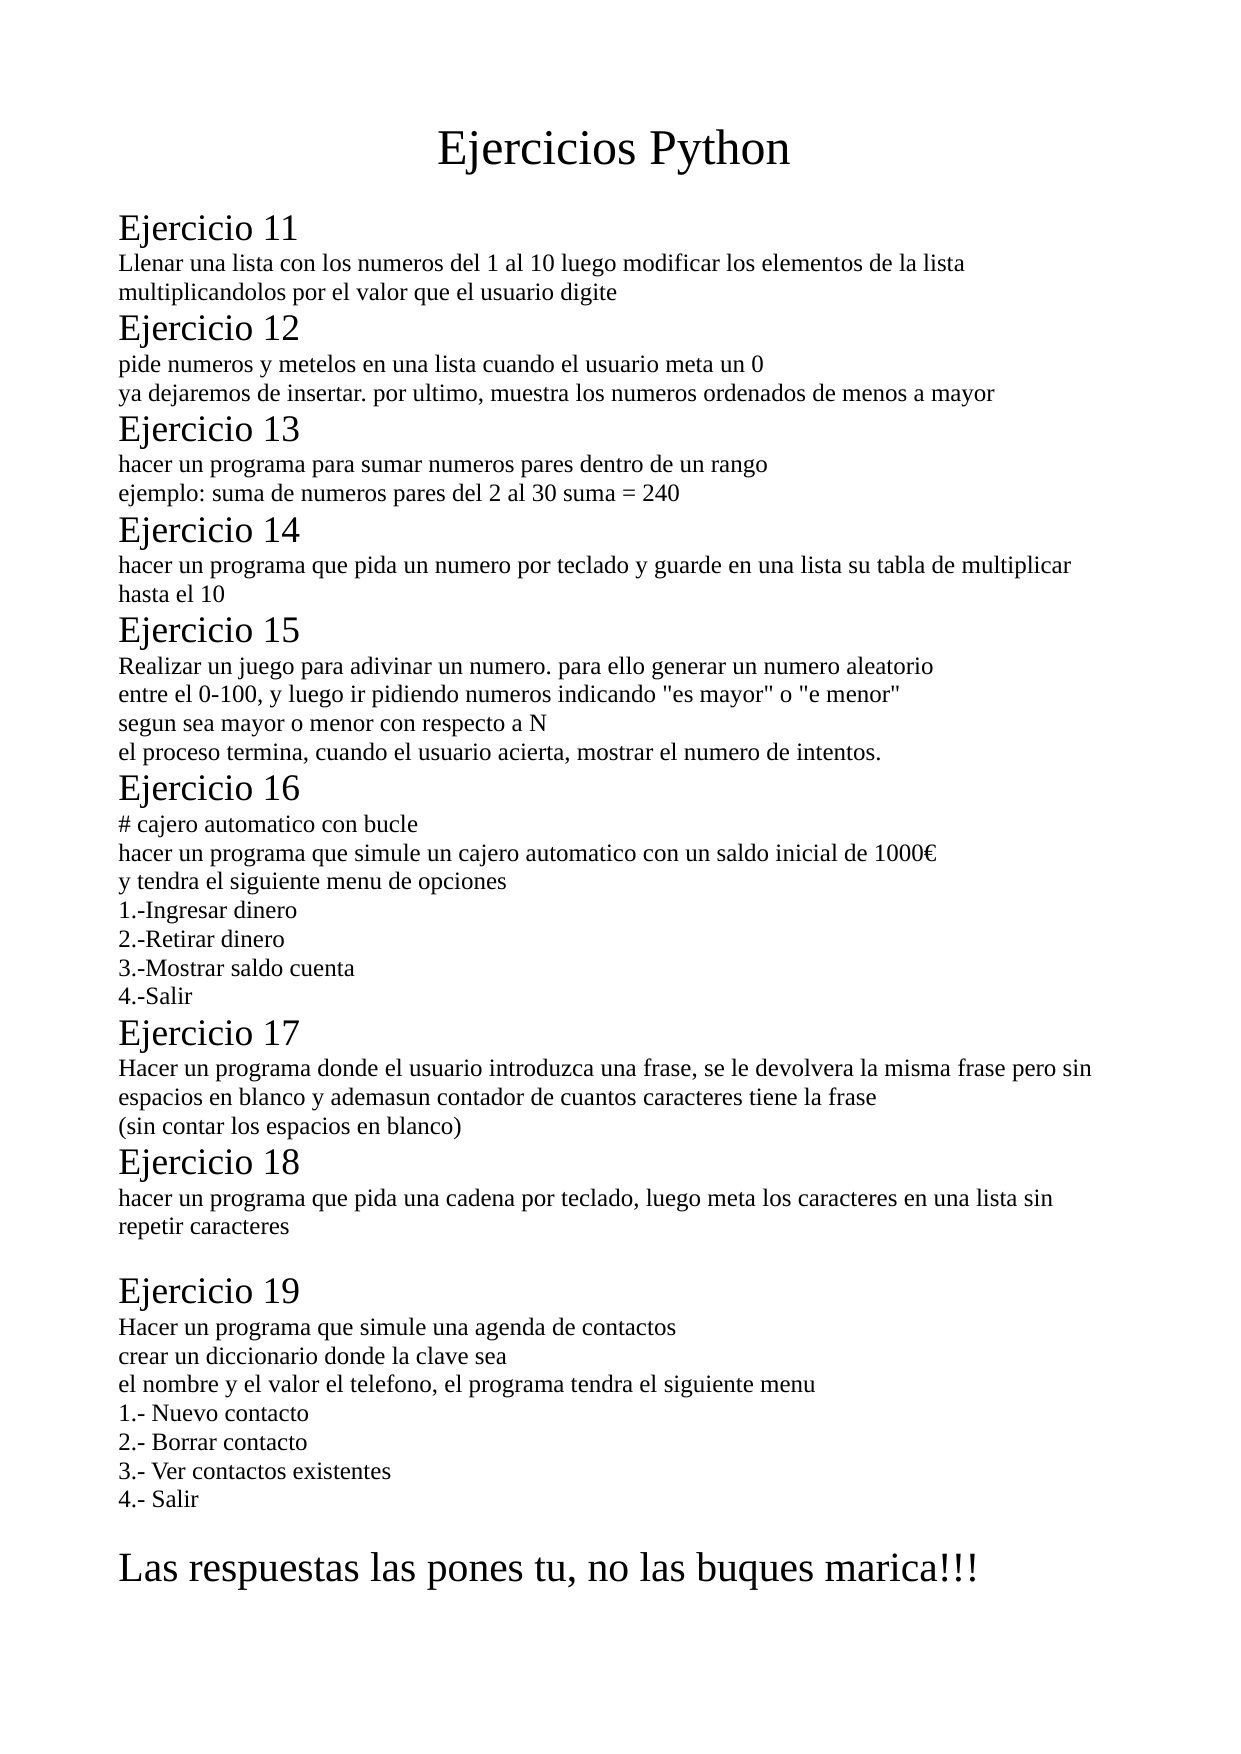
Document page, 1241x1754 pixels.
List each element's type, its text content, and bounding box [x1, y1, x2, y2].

text 1.-Ingresar dinero [118, 895, 1122, 924]
text Hacer un programa donde el usuario introduzca una frase, se le devolvera la misma frase pero sin espacios en blanco y ademasun contador de cuantos caracteres tiene la frase [118, 1053, 1122, 1111]
text Llenar una lista con los numeros del 1 al 10 luego modificar los elementos de la lista multiplicandolos por el valor que el usuario digite [118, 248, 1122, 306]
text Hacer un programa que simule una agenda de contactos [118, 1312, 1122, 1341]
text Las respuestas las pones tu, no las buques marica!!! [118, 1542, 1122, 1590]
text Ejercicio 14 [118, 507, 1122, 550]
text # cajero automatico con bucle [118, 809, 1122, 838]
text hacer un programa para sumar numeros pares dentro de un rango [118, 449, 1122, 478]
text Ejercicio 13 [118, 406, 1122, 449]
text hacer un programa que pida un numero por teclado y guarde en una lista su tabla de multiplicar hasta el 10 [118, 550, 1122, 608]
text entre el 0-100, y luego ir pidiendo numeros indicando "es mayor" o "e menor" [118, 679, 1122, 708]
text Ejercicio 17 [118, 1010, 1122, 1053]
text (sin contar los espacios en blanco) [118, 1111, 1122, 1139]
text ya dejaremos de insertar. por ultimo, muestra los numeros ordenados de menos a mayor [118, 378, 1122, 406]
text Ejercicio 12 [118, 306, 1122, 349]
text hacer un programa que pida una cadena por teclado, luego meta los caracteres en una lista sin repetir caracteres [118, 1183, 1122, 1240]
text 4.- Salir [118, 1484, 1122, 1513]
text 2.- Borrar contacto [118, 1427, 1122, 1456]
text 3.-Mostrar saldo cuenta [118, 953, 1122, 981]
text 1.- Nuevo contacto [118, 1398, 1122, 1427]
text segun sea mayor o menor con respecto a N [118, 708, 1122, 737]
text Realizar un juego para adivinar un numero. para ello generar un numero aleatorio [118, 651, 1122, 679]
text Ejercicio 19 [118, 1269, 1122, 1312]
text y tendra el siguiente menu de opciones [118, 866, 1122, 895]
text Ejercicio 15 [118, 608, 1122, 651]
text Ejercicio 18 [118, 1139, 1122, 1183]
text 3.- Ver contactos existentes [118, 1456, 1122, 1484]
text el nombre y el valor el telefono, el programa tendra el siguiente menu [118, 1369, 1122, 1398]
text 2.-Retirar dinero [118, 924, 1122, 953]
text crear un diccionario donde la clave sea [118, 1341, 1122, 1369]
text pide numeros y metelos en una lista cuando el usuario meta un 0 [118, 349, 1122, 378]
text el proceso termina, cuando el usuario acierta, mostrar el numero de intentos. [118, 737, 1122, 766]
text 4.-Salir [118, 981, 1122, 1010]
text ejemplo: suma de numeros pares del 2 al 30 suma = 240 [118, 478, 1122, 507]
text hacer un programa que simule un cajero automatico con un saldo inicial de 1000€ [118, 838, 1122, 866]
text Ejercicio 11 [118, 205, 1122, 248]
text Ejercicio 16 [118, 766, 1122, 809]
